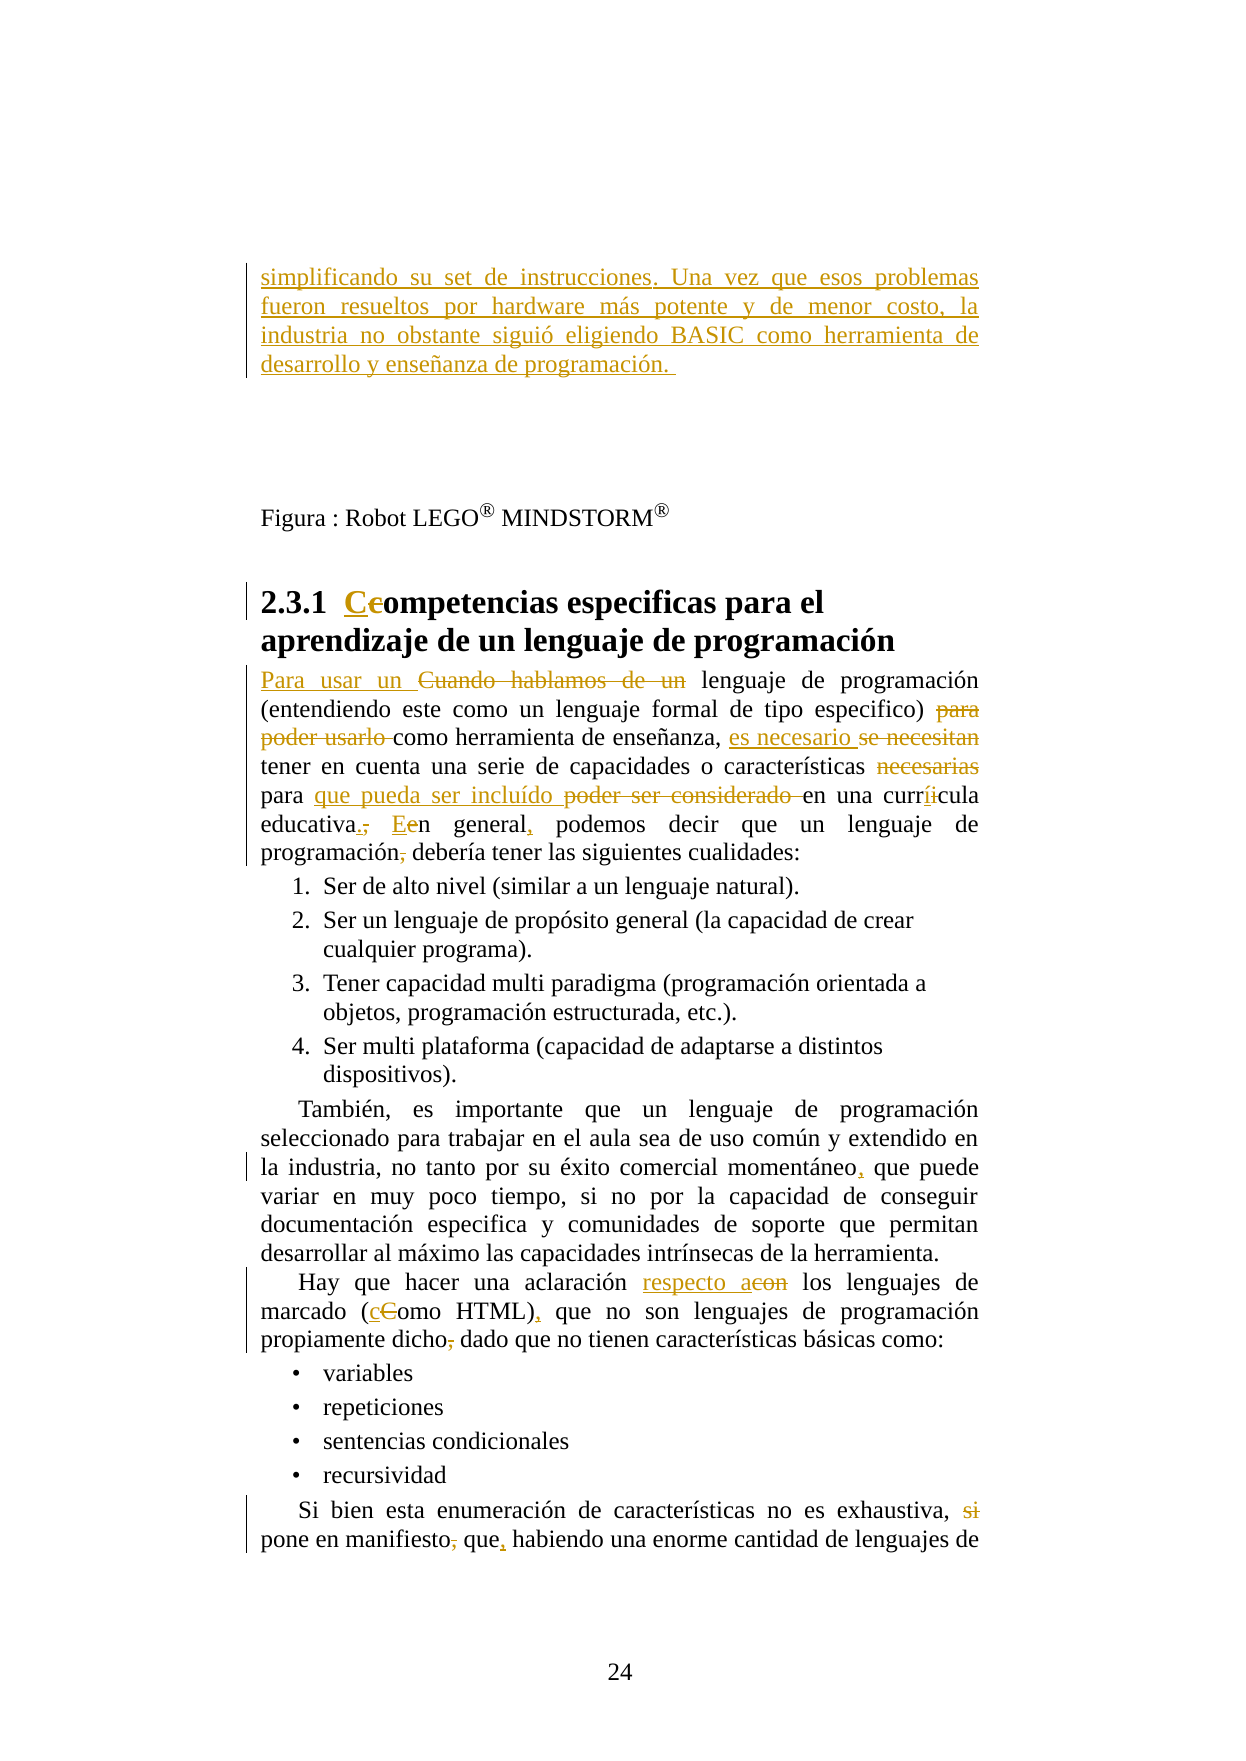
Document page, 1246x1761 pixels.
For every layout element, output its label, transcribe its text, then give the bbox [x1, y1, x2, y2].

text Figura : Robot LEGO® MINDSTORM® [260, 497, 979, 532]
list 4. Ser multi plataforma (capacidad de adaptarse a distintos dispositivos). [292, 1031, 979, 1088]
list • recursividad [292, 1460, 979, 1489]
list 3. Tener capacidad multi paradigma (programación orientada a objetos, programación estructurada, etc.). [292, 968, 979, 1026]
text Para usar un lenguaje de programación (entendiendo este como un lenguaje formal de tipo especifico) como herramienta de enseñanza, es necesario tener en cuenta una serie de capacidades o características para que pueda ser incluído en una currícula educativa. En general, podemos decir que un lenguaje de programación debería tener las siguientes cualidades: [260, 665, 979, 866]
list • repeticiones [292, 1392, 979, 1421]
text Hay que hacer una aclaración respecto a los lenguajes de marcado (como HTML), que no son lenguajes de programación propiamente dicho dado que no tienen características básicas como: [260, 1267, 979, 1353]
list • sentencias condicionales [292, 1426, 979, 1455]
text También, es importante que un lenguaje de programación seleccionado para trabajar en el aula sea de uso común y extendido en la industria, no tanto por su éxito comercial momentáneo, que puede variar en muy poco tiempo, si no por la capacidad de conseguir documentación especifica y comunidades de soporte que permitan desarrollar al máximo las capacidades intrínsecas de la herramienta. [260, 1094, 979, 1267]
text Si bien esta enumeración de características no es exhaustiva, pone en manifiesto que, habiendo una enorme cantidad de lenguajes de programación,la elección del lenguaje de programación que se usará para un curso de enseñanza inicial no es un asunto trivial. [260, 1495, 979, 1553]
list • variables [292, 1358, 979, 1387]
subtitle 2.3.1 Competencias especificas para el aprendizaje de un lenguaje de programación [260, 582, 979, 659]
list 2. Ser un lenguaje de propósito general (la capacidad de crear cualquier programa). [292, 905, 979, 963]
list 1. Ser de alto nivel (similar a un lenguaje natural). [292, 871, 979, 900]
